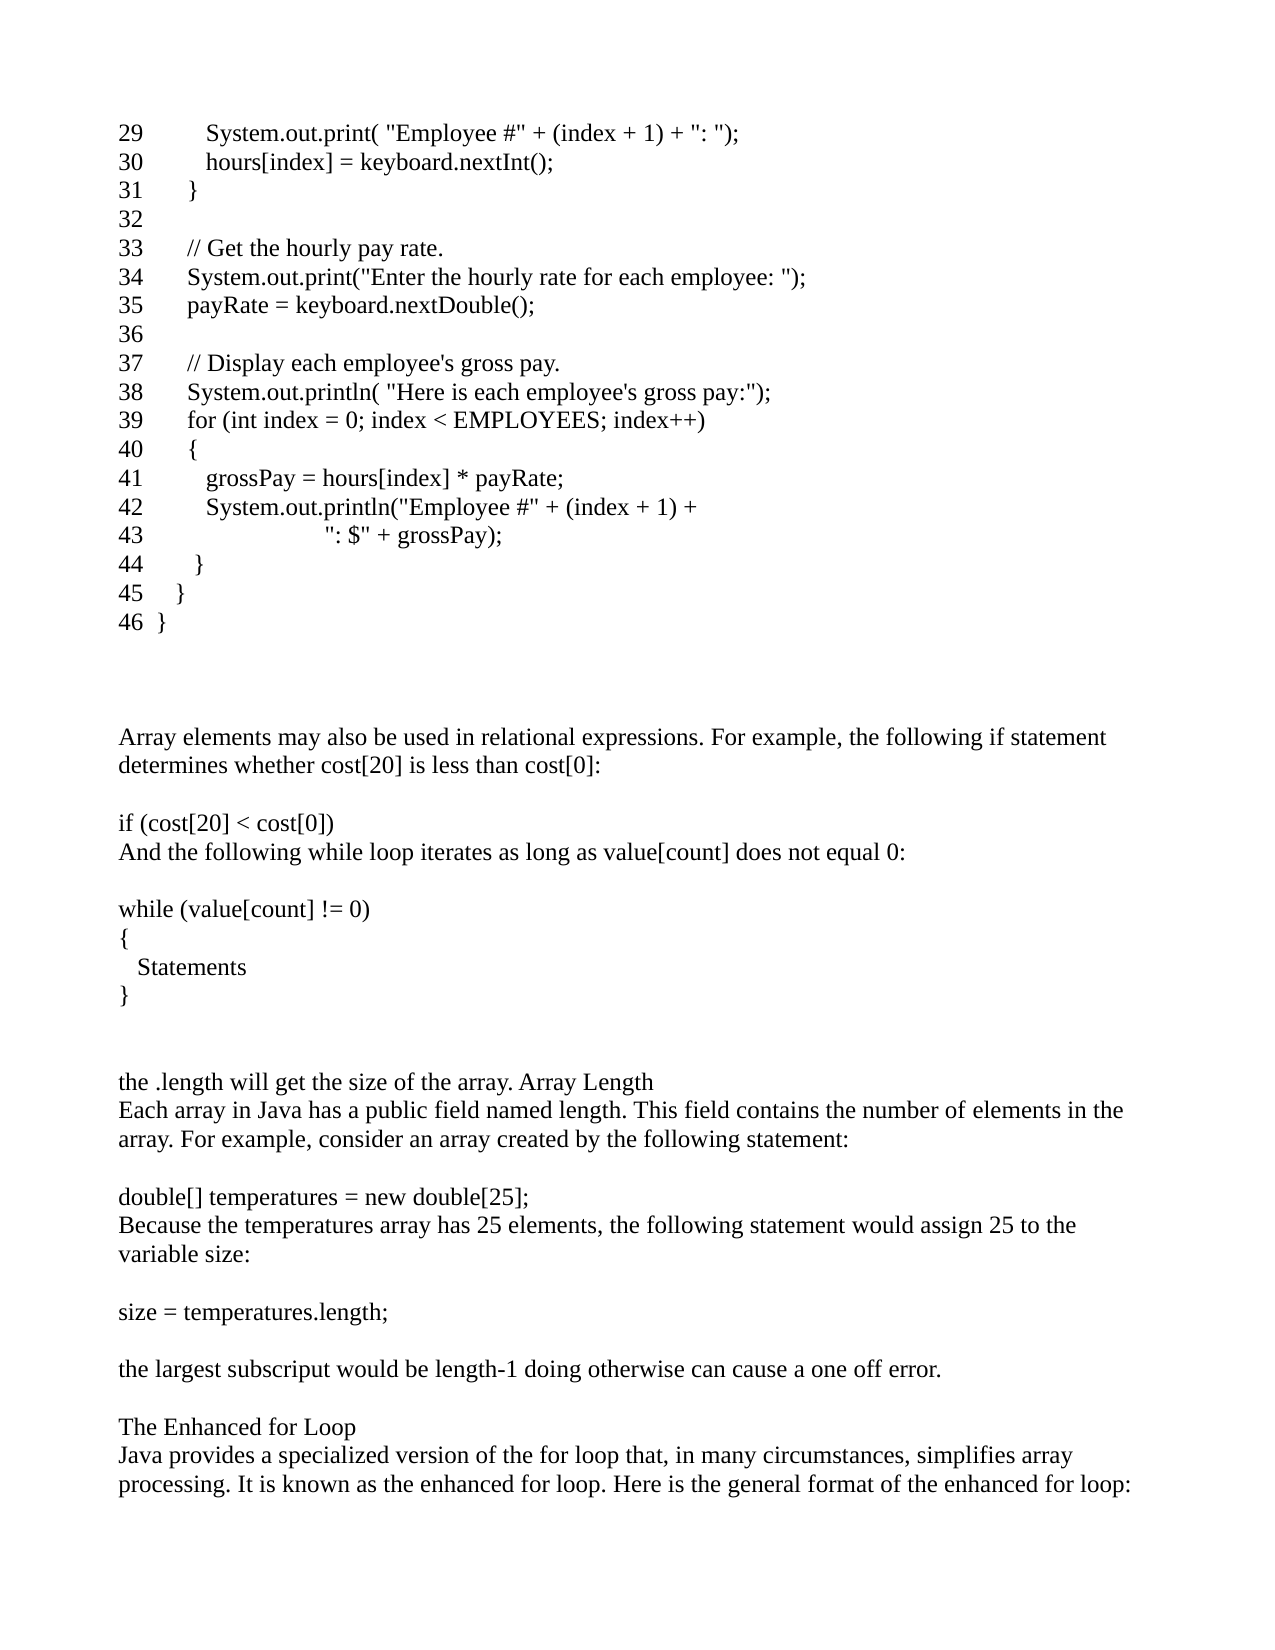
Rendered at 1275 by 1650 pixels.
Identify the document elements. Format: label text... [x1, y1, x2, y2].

text the .length will get the size of the array. Array Length [118, 1067, 1157, 1096]
text And the following while loop iterates as long as value[count] does not equal 0: [118, 837, 1157, 866]
text Because the temperatures array has 25 elements, the following statement would assign 25 to the variable size: [118, 1211, 1157, 1268]
text 42 System.out.println("Employee #" + (index + 1) + [118, 492, 1157, 521]
text 32 [118, 204, 1157, 233]
text 46 } [118, 607, 1157, 636]
text 30 hours[index] = keyboard.nextInt(); [118, 147, 1157, 176]
text 34 System.out.print("Enter the hourly rate for each employee: "); [118, 262, 1157, 291]
text Array elements may also be used in relational expressions. For example, the following if statement determines whether cost[20] is less than cost[0]: [118, 722, 1157, 779]
text 35 payRate = keyboard.nextDouble(); [118, 291, 1157, 319]
text while (value[count] != 0) [118, 894, 1157, 923]
text Java provides a specialized version of the for loop that, in many circumstances, simplifies array processing. It is known as the enhanced for loop. Here is the general format of the enhanced for loop: [118, 1441, 1157, 1498]
text } [118, 981, 1157, 1009]
text { [118, 923, 1157, 952]
text 44 } [118, 549, 1157, 578]
text The Enhanced for Loop [118, 1412, 1157, 1441]
text Statements [118, 952, 1157, 981]
text 39 for (int index = 0; index < EMPLOYEES; index++) [118, 406, 1157, 434]
text 33 // Get the hourly pay rate. [118, 233, 1157, 262]
text 36 [118, 319, 1157, 348]
text 37 // Display each employee's gross pay. [118, 348, 1157, 377]
text double[] temperatures = new double[25]; [118, 1182, 1157, 1211]
text 31 } [118, 176, 1157, 204]
text 38 System.out.println( "Here is each employee's gross pay:"); [118, 377, 1157, 406]
text 29 System.out.print( "Employee #" + (index + 1) + ": "); [118, 118, 1157, 147]
text size = temperatures.length; [118, 1297, 1157, 1326]
text 43 ": $" + grossPay); [118, 521, 1157, 549]
text if (cost[20] < cost[0]) [118, 808, 1157, 837]
text the largest subscriput would be length-1 doing otherwise can cause a one off error. [118, 1354, 1157, 1383]
text Each array in Java has a public field named length. This field contains the number of ­elements in the array. For example, consider an array created by the following statement: [118, 1096, 1157, 1153]
text 40 { [118, 434, 1157, 463]
text 45 } [118, 578, 1157, 607]
text 41 grossPay = hours[index] * payRate; [118, 463, 1157, 492]
